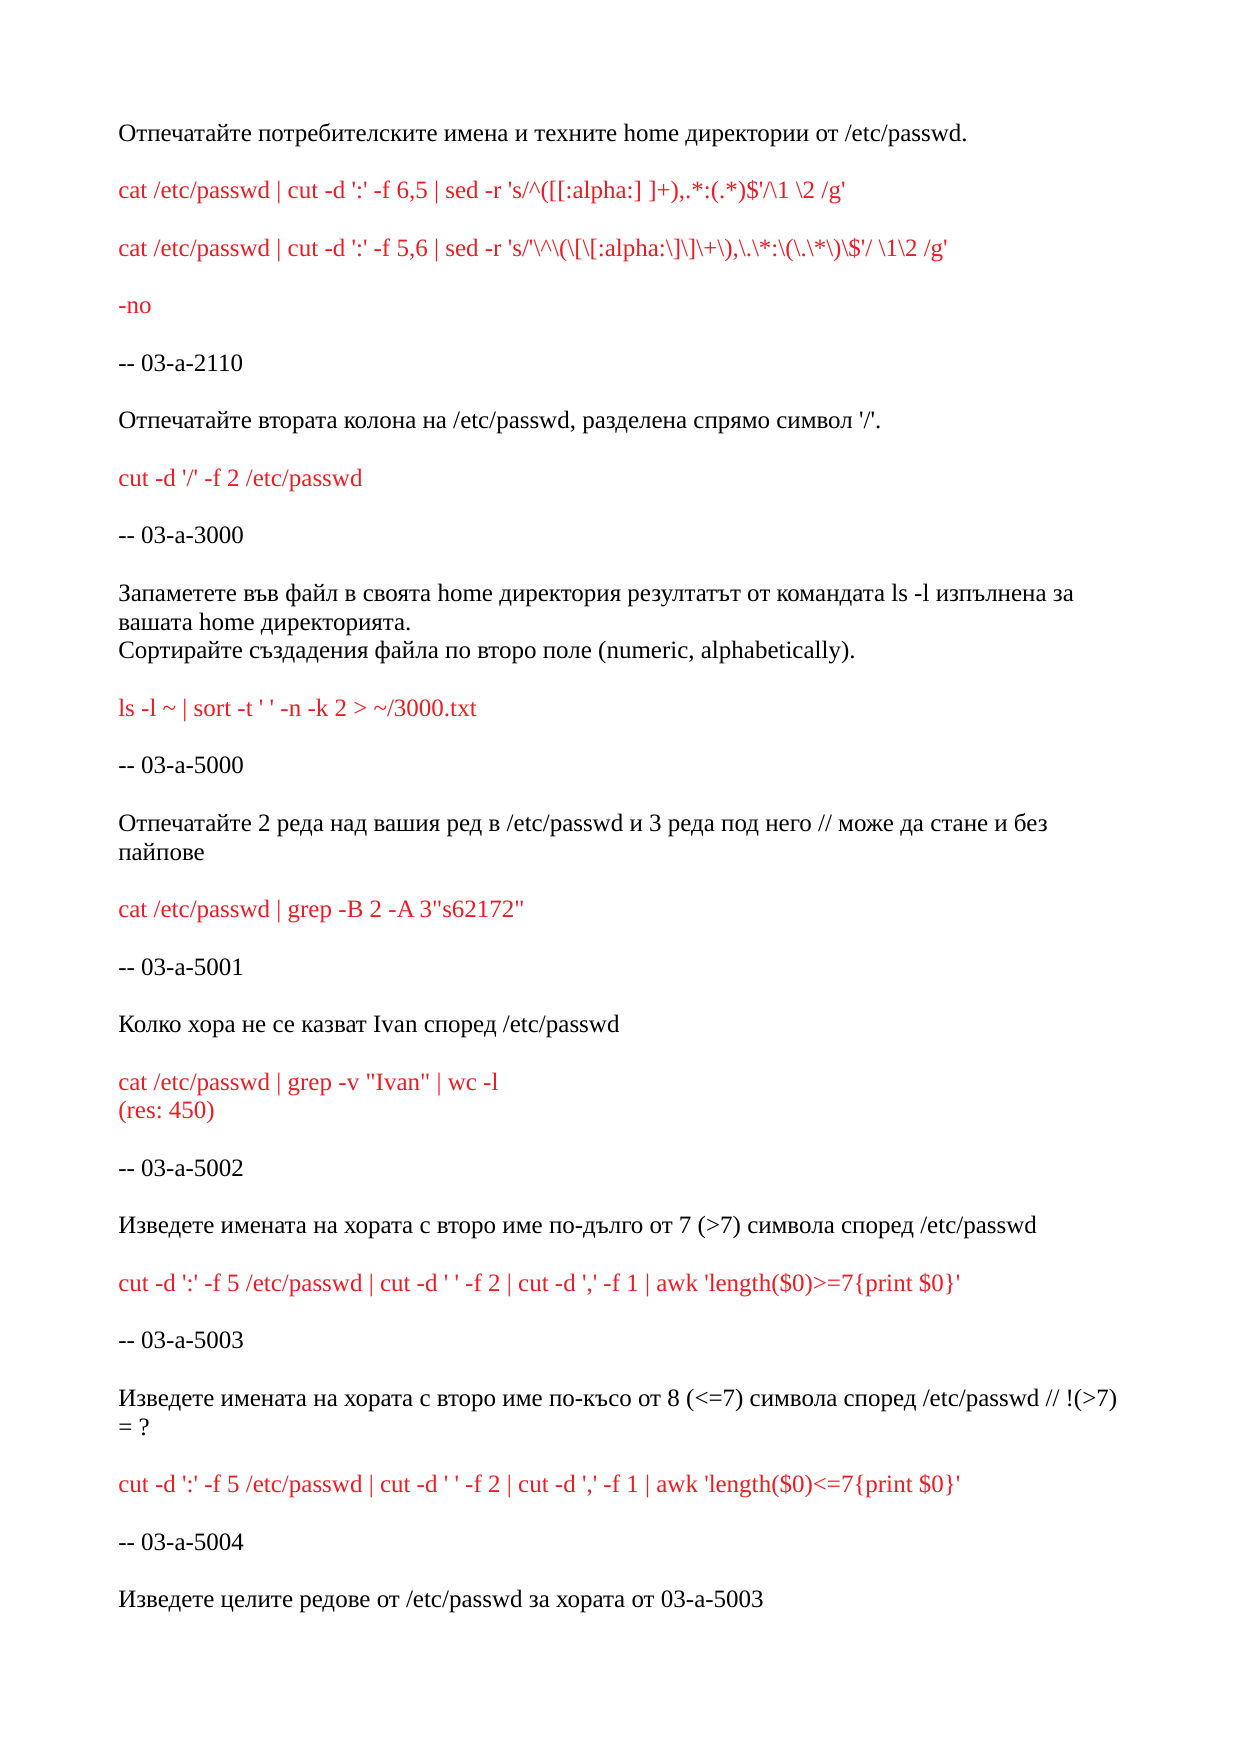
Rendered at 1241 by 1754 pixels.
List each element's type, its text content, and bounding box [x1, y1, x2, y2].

text Изведете целите редове от /etc/passwd за хората от 03-a-5003 [118, 1584, 1122, 1613]
text -- 03-a-2110 [118, 348, 1122, 377]
text -- 03-a-5003 [118, 1326, 1122, 1354]
text Отпечатайте втората колона на /etc/passwd, разделена спрямо символ '/'. [118, 406, 1122, 434]
text Колко хора не се казват Ivan според /etc/passwd [118, 1009, 1122, 1038]
text cat /etc/passwd | cut -d ':' -f 6,5 | sed -r 's/^([[:alpha:] ]+),.*:(.*)$'/\1 \2 /g' [118, 176, 1122, 204]
text cut -d ':' -f 5 /etc/passwd | cut -d ' ' -f 2 | cut -d ',' -f 1 | awk 'length($0)>=7{print $0}' [118, 1268, 1122, 1297]
text Отпечатайте потребителските имена и техните home директории от /etc/passwd. [118, 118, 1122, 147]
text cut -d ':' -f 5 /etc/passwd | cut -d ' ' -f 2 | cut -d ',' -f 1 | awk 'length($0)<=7{print $0}' [118, 1469, 1122, 1498]
text ls -l ~ | sort -t ' ' -n -k 2 > ~/3000.txt [118, 693, 1122, 722]
text Отпечатайте 2 реда над вашия ред в /etc/passwd и 3 реда под него // може да стане и без пайпове [118, 808, 1122, 866]
text Изведете имената на хората с второ име по-дълго от 7 (>7) символа според /etc/passwd [118, 1211, 1122, 1239]
text -- 03-a-5001 [118, 952, 1122, 981]
text -- 03-a-5004 [118, 1527, 1122, 1556]
text -- 03-a-3000 [118, 521, 1122, 549]
text -no [118, 291, 1122, 319]
text Запаметете във файл в своята home директория резултатът от командата ls -l изпълнена за вашата home директорията. [118, 578, 1122, 636]
text cut -d '/' -f 2 /etc/passwd [118, 463, 1122, 492]
text Изведете имената на хората с второ име по-късо от 8 (<=7) символа според /etc/passwd // !(>7) = ? [118, 1383, 1122, 1441]
text -- 03-a-5002 [118, 1153, 1122, 1182]
text -- 03-a-5000 [118, 751, 1122, 779]
text cat /etc/passwd | grep -v "Ivan" | wc -l [118, 1067, 1122, 1096]
text cat /etc/passwd | grep -B 2 -A 3"s62172" [118, 894, 1122, 923]
text (res: 450) [118, 1096, 1122, 1124]
text Сортирайте създадения файла по второ поле (numeric, alphabetically). [118, 636, 1122, 664]
text cat /etc/passwd | cut -d ':' -f 5,6 | sed -r 's/'\^\(\[\[:alpha:\]\]\+\),\.\*:\(\.\*\)\$'/ \1\2 /g' [118, 233, 1122, 262]
